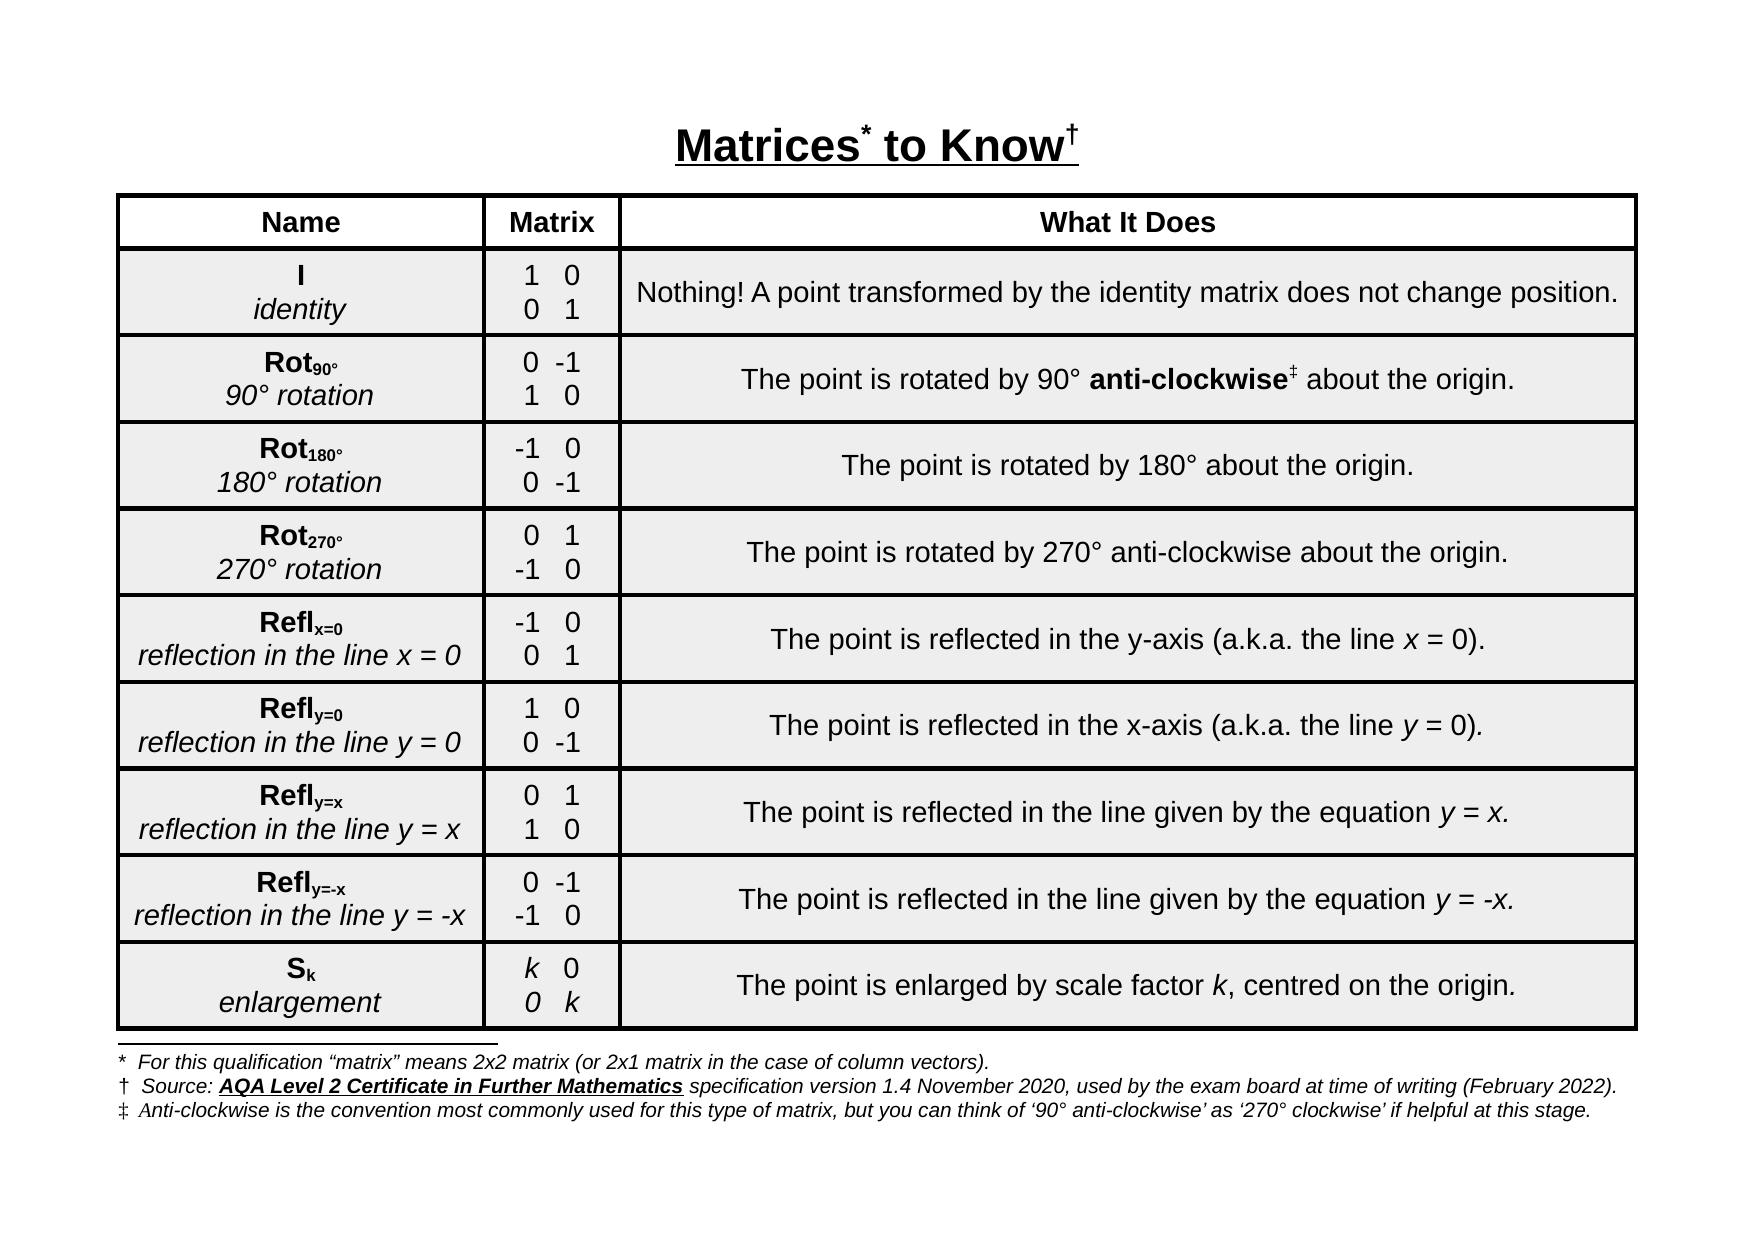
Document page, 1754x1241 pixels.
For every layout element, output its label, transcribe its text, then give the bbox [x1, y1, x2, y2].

table_cell Rot270° 270° rotation [120, 511, 482, 593]
table_cell I identity [120, 251, 482, 333]
table_cell -1 0 0 1 [486, 597, 618, 680]
table_cell Refly=x reflection in the line y = x [120, 771, 482, 853]
text Matrices to Know [118, 118, 1636, 171]
table_cell The point is reflected in the line given by the equation y = x. [622, 771, 1634, 853]
table_cell 0 1 -1 0 [486, 511, 618, 593]
table_cell Reflx=0 reflection in the line x = 0 [120, 597, 482, 680]
text For this qualification “matrix” means 2x2 matrix (or 2x1 matrix in the case of column vectors). [118, 1050, 1636, 1074]
table_cell Rot90° 90° rotation [120, 337, 482, 420]
table_cell k 0 0 k [486, 944, 618, 1026]
text Source: AQA Level 2 Certificate in Further Mathematics specification version 1.4 November 2020, used by the exam board at time of writing (February 2022). [118, 1074, 1636, 1098]
table_cell 0 1 1 0 [486, 771, 618, 853]
table_cell 0 -1 -1 0 [486, 857, 618, 940]
table_cell The point is rotated by 270° anti-clockwise about the origin. [622, 511, 1634, 593]
table_cell Rot180° 180° rotation [120, 424, 482, 506]
table_cell The point is reflected in the x-axis (a.k.a. the line y = 0). [622, 684, 1634, 766]
table_cell The point is rotated by 90° anti-clockwise about the origin. [622, 337, 1634, 420]
table_header Name [120, 198, 482, 246]
table_cell Refly=0 reflection in the line y = 0 [120, 684, 482, 766]
table_cell The point is reflected in the line given by the equation y = -x. [622, 857, 1634, 940]
table_cell 1 0 0 1 [486, 251, 618, 333]
table_cell Refly=-x reflection in the line y = -x [120, 857, 482, 940]
table_header What It Does [622, 198, 1634, 246]
table_cell Sk enlargement [120, 944, 482, 1026]
table_cell 0 -1 1 0 [486, 337, 618, 420]
table_header Matrix [486, 198, 618, 246]
table_cell Nothing! A point transformed by the identity matrix does not change position. [622, 251, 1634, 333]
table_cell The point is reflected in the y-axis (a.k.a. the line x = 0). [622, 597, 1634, 680]
table_cell -1 0 0 -1 [486, 424, 618, 506]
table_cell The point is enlarged by scale factor k, centred on the origin. [622, 944, 1634, 1026]
table_cell 1 0 0 -1 [486, 684, 618, 766]
table_cell The point is rotated by 180° about the origin. [622, 424, 1634, 506]
